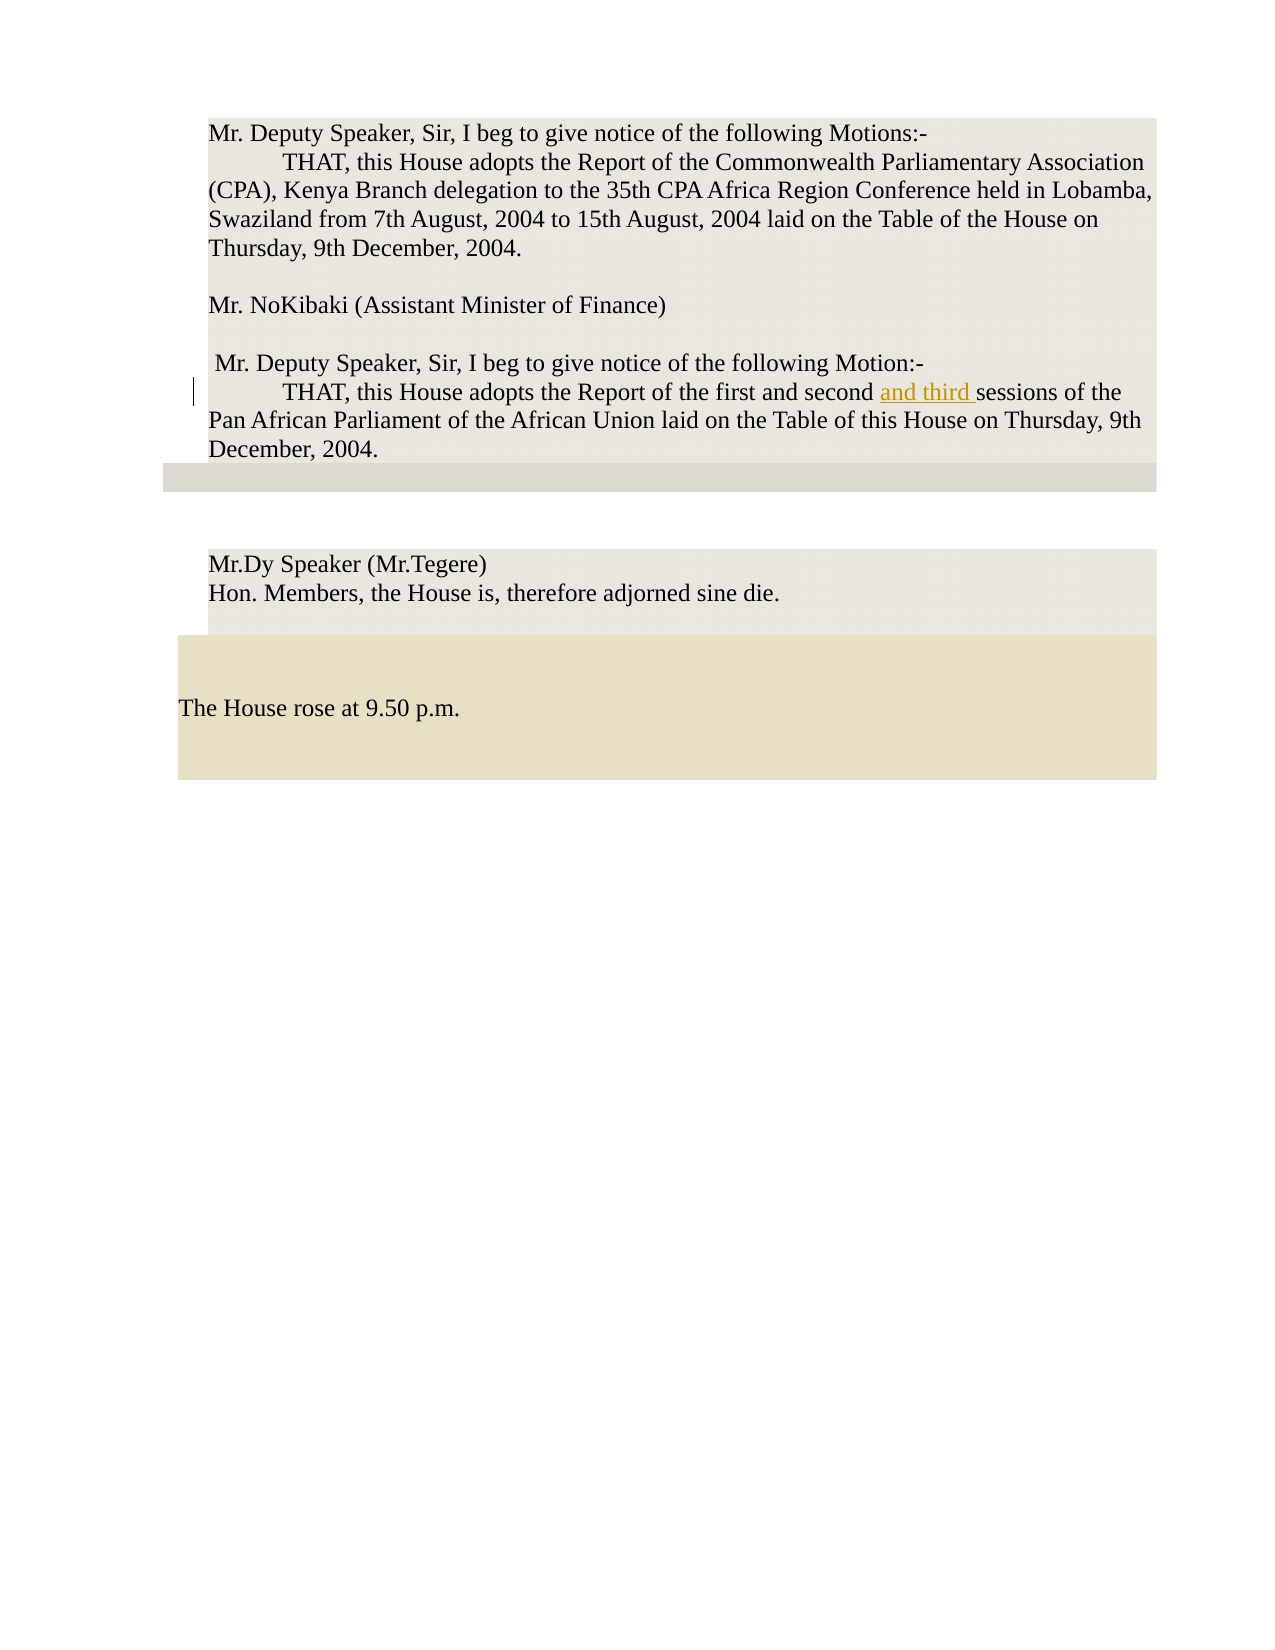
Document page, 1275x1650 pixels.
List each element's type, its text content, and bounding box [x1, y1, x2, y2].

text THAT, this House adopts the Report of the first and second and third sessions of the Pan African Parliament of the African Union laid on the Table of this House on Thursday, 9th December, 2004. [208, 377, 1157, 463]
text Mr. NoKibaki (Assistant Minister of Finance) [208, 291, 1157, 319]
picture [163, 463, 1157, 492]
picture [208, 262, 1157, 291]
text The House rose at 9.50 p.m. [178, 693, 1157, 722]
picture [178, 607, 1157, 693]
picture [208, 319, 1157, 348]
text Hon. Members, the House is, therefore adjorned sine die. [208, 578, 1157, 607]
text Mr. Deputy Speaker, Sir, I beg to give notice of the following Motion:- [208, 348, 1157, 377]
text Mr.Dy Speaker (Mr.Tegere) [208, 549, 1157, 578]
picture [178, 722, 1157, 780]
text Mr. Deputy Speaker, Sir, I beg to give notice of the following Motions:- [208, 118, 1157, 147]
text THAT, this House adopts the Report of the Commonwealth Parliamentary Association (CPA), Kenya Branch delegation to the 35th CPA Africa Region Conference held in Lobamba, Swaziland from 7th August, 2004 to 15th August, 2004 laid on the Table of the House on Thursday, 9th December, 2004. [208, 147, 1157, 262]
